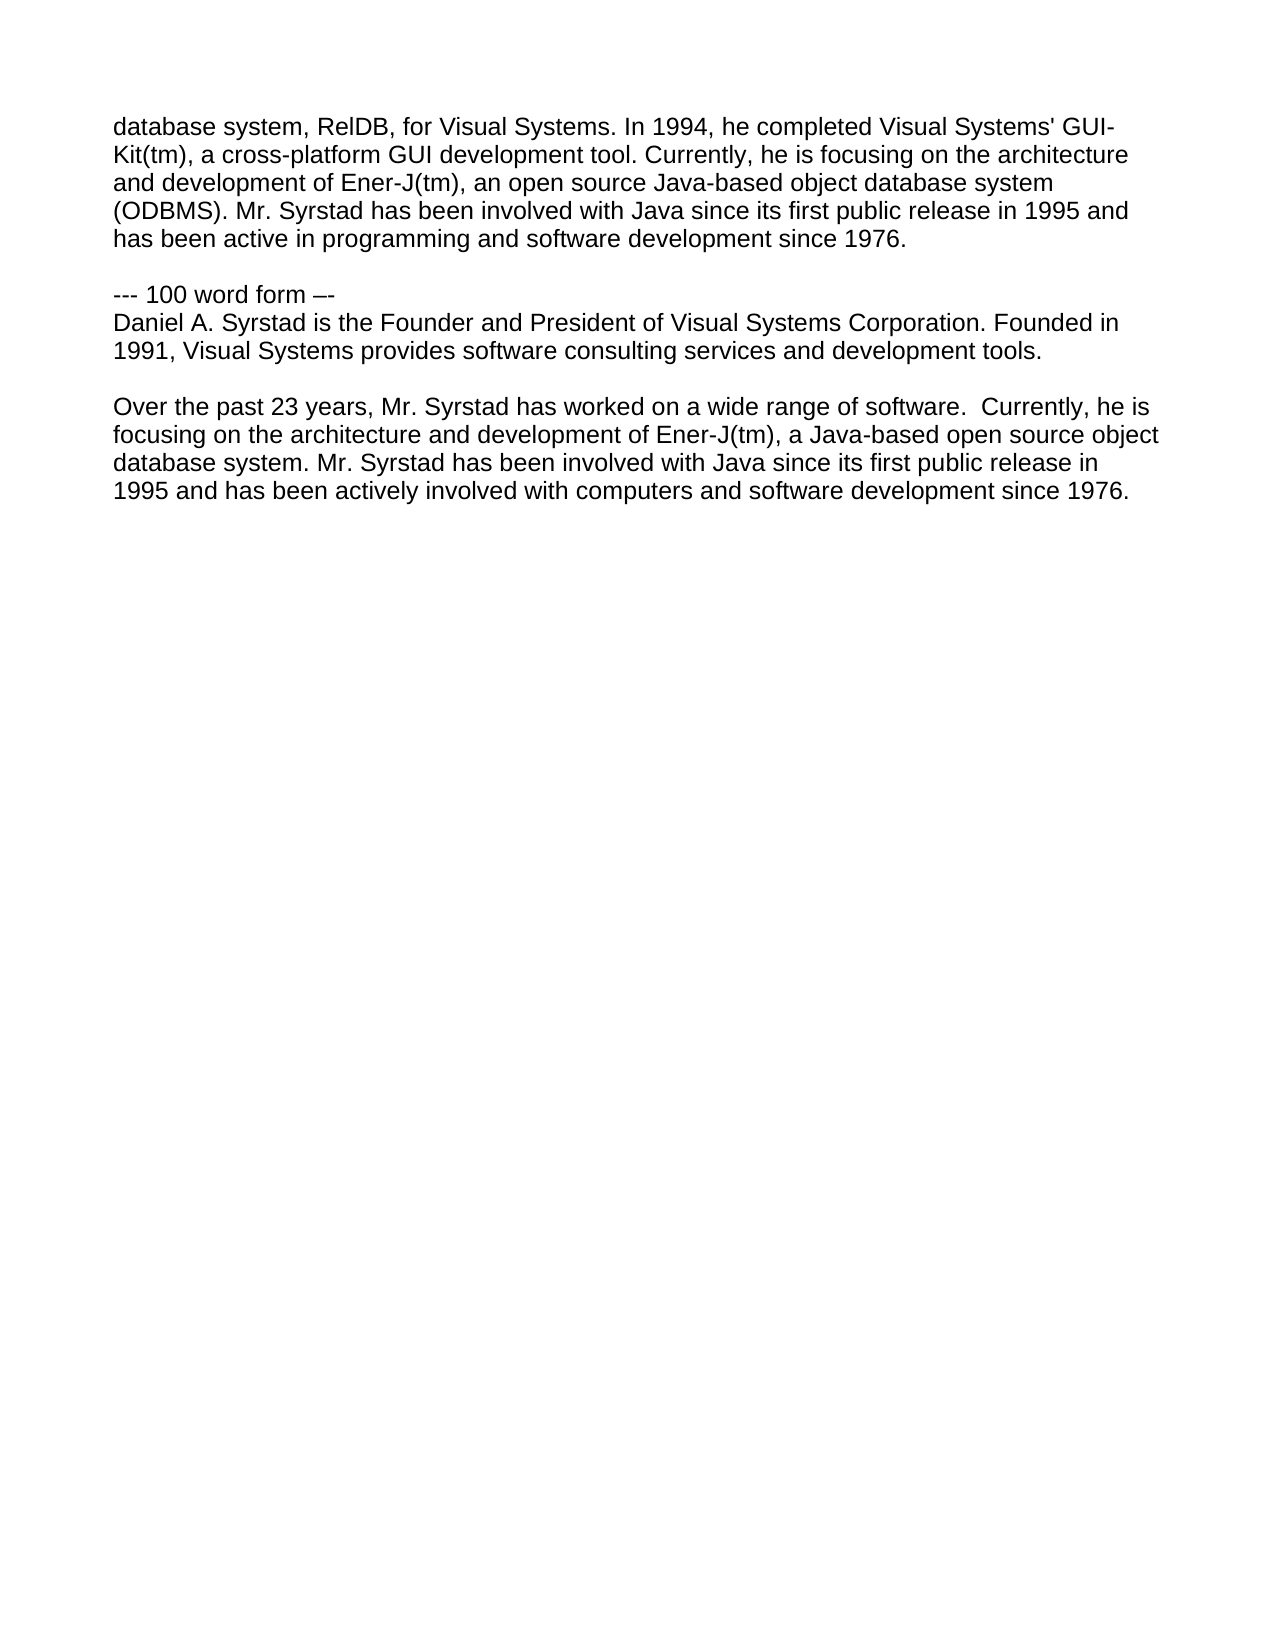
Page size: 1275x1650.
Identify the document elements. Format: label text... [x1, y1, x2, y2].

text database system, RelDB, for Visual Systems. In 1994, he completed Visual Systems' GUI-Kit(tm), a cross-platform GUI development tool. Currently, he is focusing on the architecture and development of Ener-J(tm), an open source Java-based object database system (ODBMS). Mr. Syrstad has been involved with Java since its first public release in 1995 and has been active in programming and software development since 1976. [113, 113, 1162, 253]
text Over the past 23 years, Mr. Syrstad has worked on a wide range of software. Currently, he is focusing on the architecture and development of Ener-J(tm), a Java-based open source object database system. Mr. Syrstad has been involved with Java since its first public release in 1995 and has been actively involved with computers and software development since 1976. [113, 393, 1162, 505]
text --- 100 word form –- [113, 281, 1162, 309]
text Daniel A. Syrstad is the Founder and President of Visual Systems Corporation. Founded in 1991, Visual Systems provides software consulting services and development tools. [113, 309, 1162, 365]
